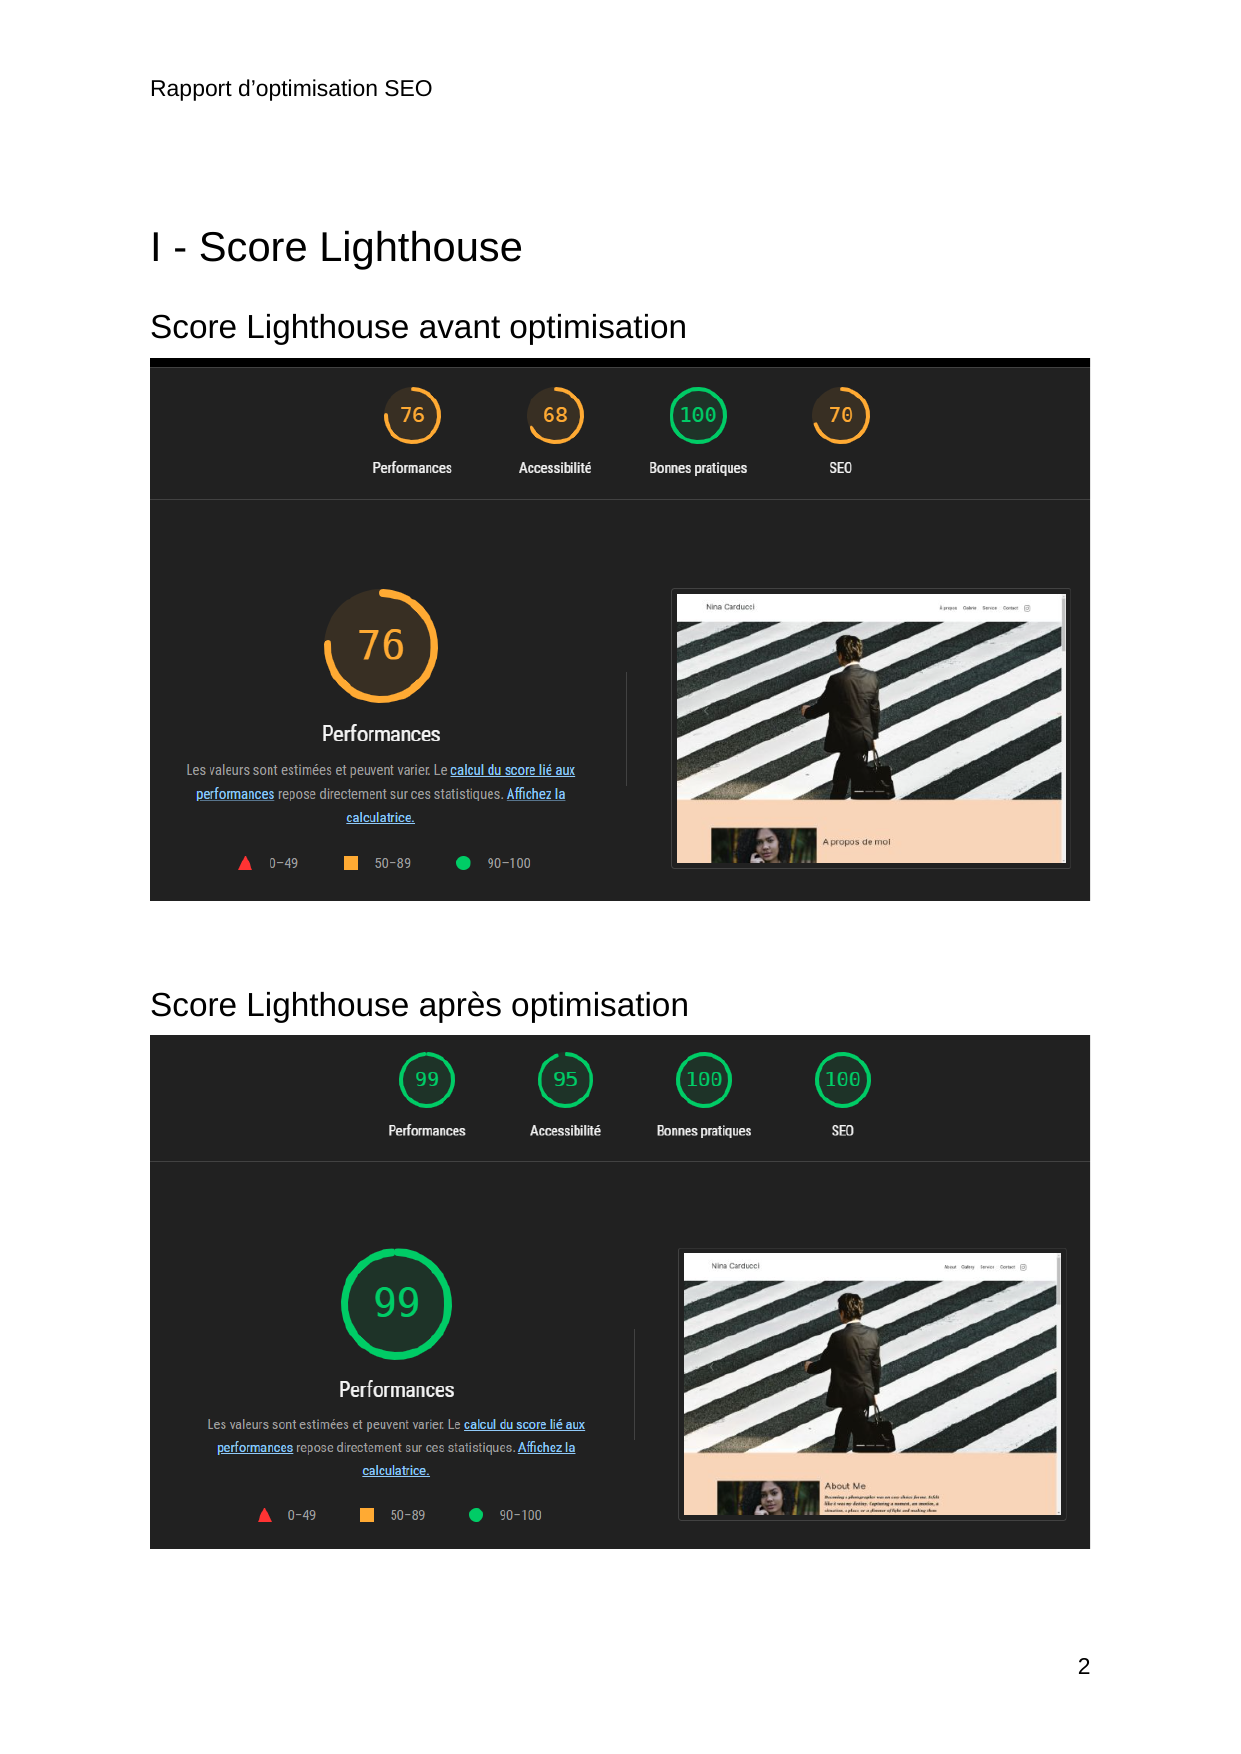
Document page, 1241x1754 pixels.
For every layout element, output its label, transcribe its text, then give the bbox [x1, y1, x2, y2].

picture [150, 1035, 1091, 1549]
picture [150, 358, 1091, 901]
subtitle Score Lighthouse avant optimisation [150, 307, 1090, 346]
subtitle Score Lighthouse après optimisation [150, 985, 1090, 1023]
subtitle I - Score Lighthouse [150, 222, 1090, 270]
